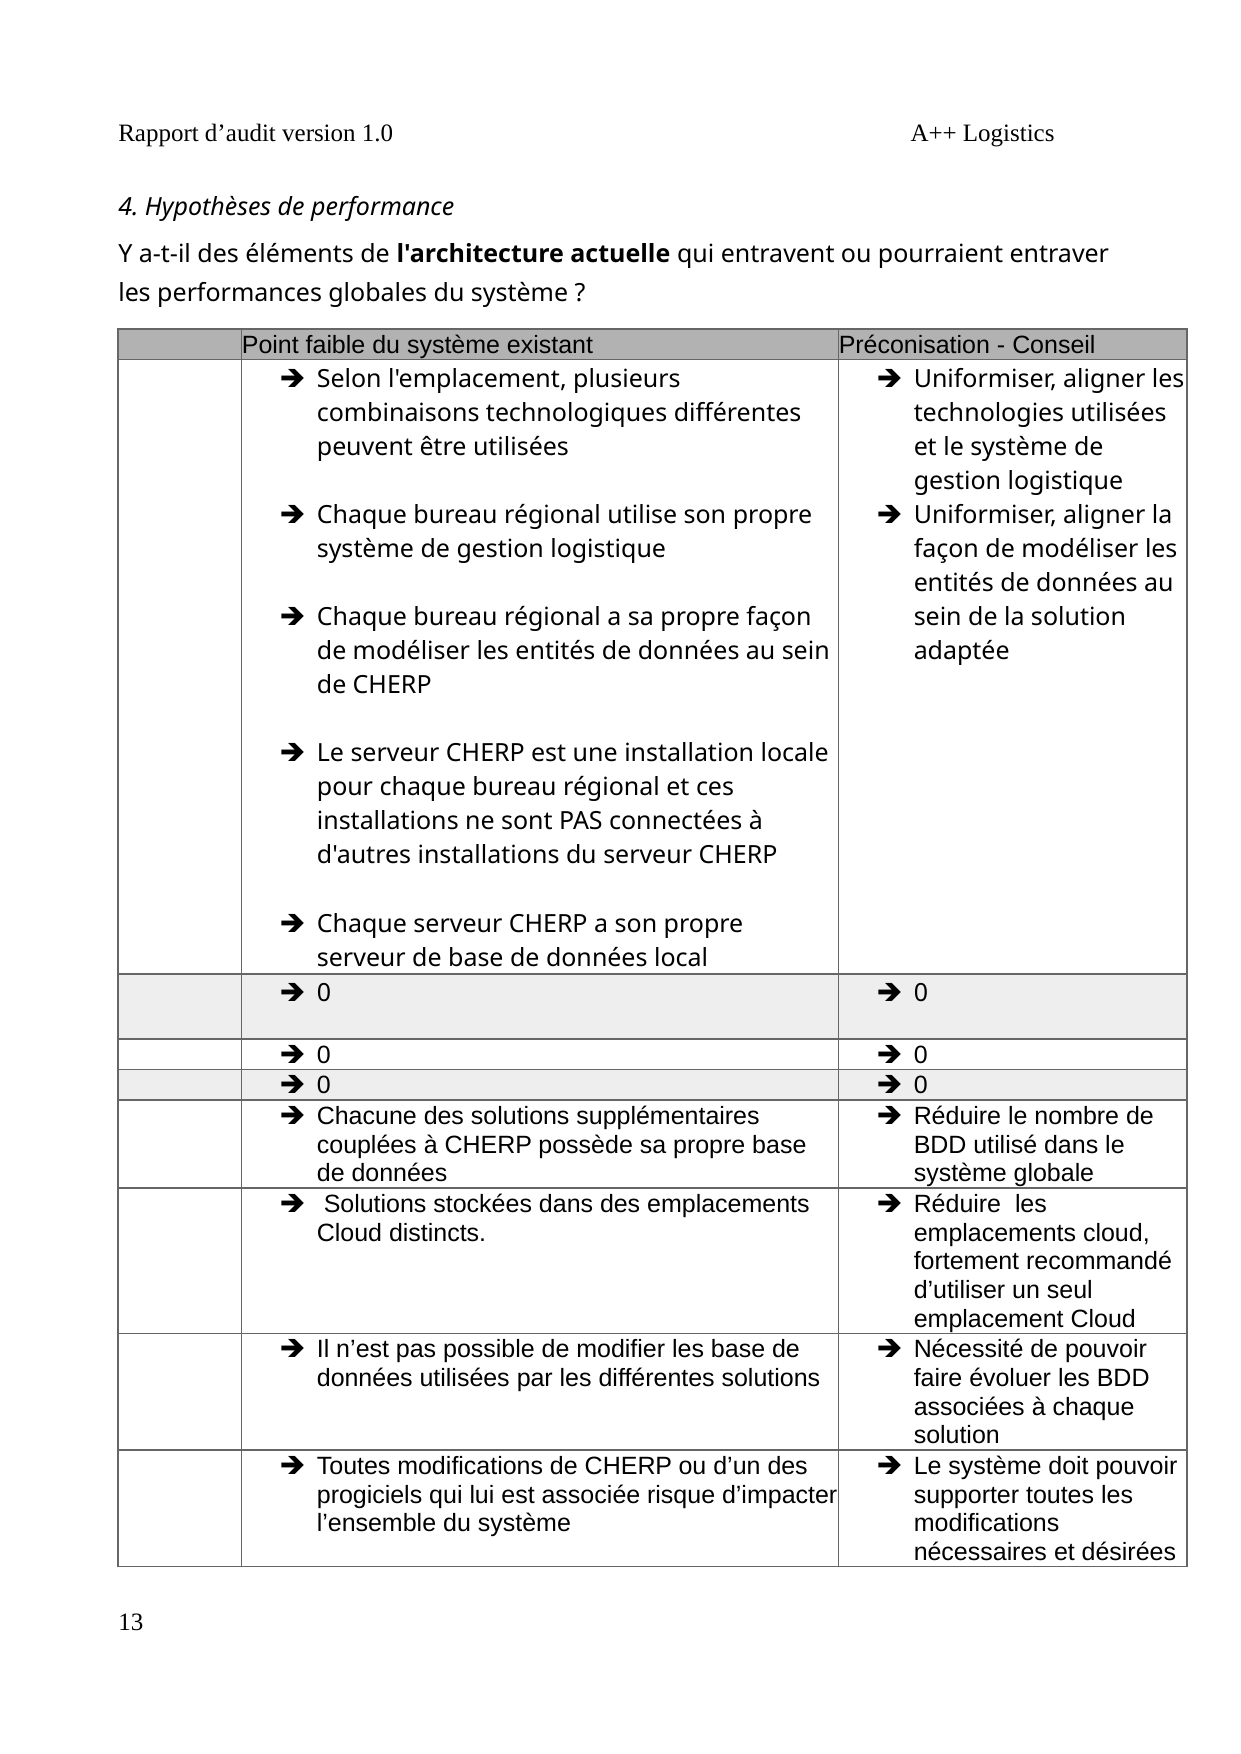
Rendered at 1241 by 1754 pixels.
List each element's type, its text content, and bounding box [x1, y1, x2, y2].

table_cell 0 [242, 1070, 838, 1099]
table_cell [119, 975, 241, 1038]
text Y a-t-il des éléments de l'architecture actuelle qui entravent ou pourraient entraver les performances globales du système ? [118, 235, 1122, 309]
table_cell Réduire le nombre de BDD utilisé dans le système globale [839, 1101, 1186, 1187]
table_cell Le système doit pouvoir supporter toutes les modifications nécessaires et désirées [839, 1451, 1186, 1566]
table_cell Chacune des solutions supplémentaires couplées à CHERP possède sa propre base de données [242, 1101, 838, 1187]
table_cell Toutes modifications de CHERP ou d’un des progiciels qui lui est associée risque d’impacter l’ensemble du système [242, 1451, 838, 1566]
table_header [119, 330, 241, 359]
table_cell 0 [242, 975, 838, 1038]
table_cell 0 [839, 1070, 1186, 1099]
table_header Point faible du système existant [242, 330, 838, 359]
table_cell [119, 1189, 241, 1332]
table_cell Selon l'emplacement, plusieurs combinaisons technologiques différentes peuvent être utilisées Chaque bureau régional utilise son propre système de gestion logistique Chaque bureau régional a sa propre façon de modéliser les entités de données au sein de CHERP Le serveur CHERP est une installation locale pour chaque bureau régional et ces installations ne sont PAS connectées à d'autres installations du serveur CHERP Chaque serveur CHERP a son propre serveur de base de données local [242, 360, 838, 973]
table_cell 0 [242, 1040, 838, 1069]
table_cell Réduire les emplacements cloud, fortement recommandé d’utiliser un seul emplacement Cloud [839, 1189, 1186, 1332]
table_cell [119, 360, 241, 973]
table_cell [119, 1040, 241, 1069]
table_cell Nécessité de pouvoir faire évoluer les BDD associées à chaque solution [839, 1334, 1186, 1449]
text 4. Hypothèses de performance [118, 189, 1122, 223]
table_cell [119, 1101, 241, 1187]
table_cell [119, 1451, 241, 1566]
table_cell Uniformiser, aligner les technologies utilisées et le système de gestion logistique Uniformiser, aligner la façon de modéliser les entités de données au sein de la solution adaptée [839, 360, 1186, 973]
table_header Préconisation - Conseil [839, 330, 1186, 359]
table_cell [119, 1070, 241, 1099]
table_cell [119, 1334, 241, 1449]
table_cell Solutions stockées dans des emplacements Cloud distincts. [242, 1189, 838, 1332]
table_cell Il n’est pas possible de modifier les base de données utilisées par les différentes solutions [242, 1334, 838, 1449]
table_cell 0 [839, 1040, 1186, 1069]
table_cell 0 [839, 975, 1186, 1038]
